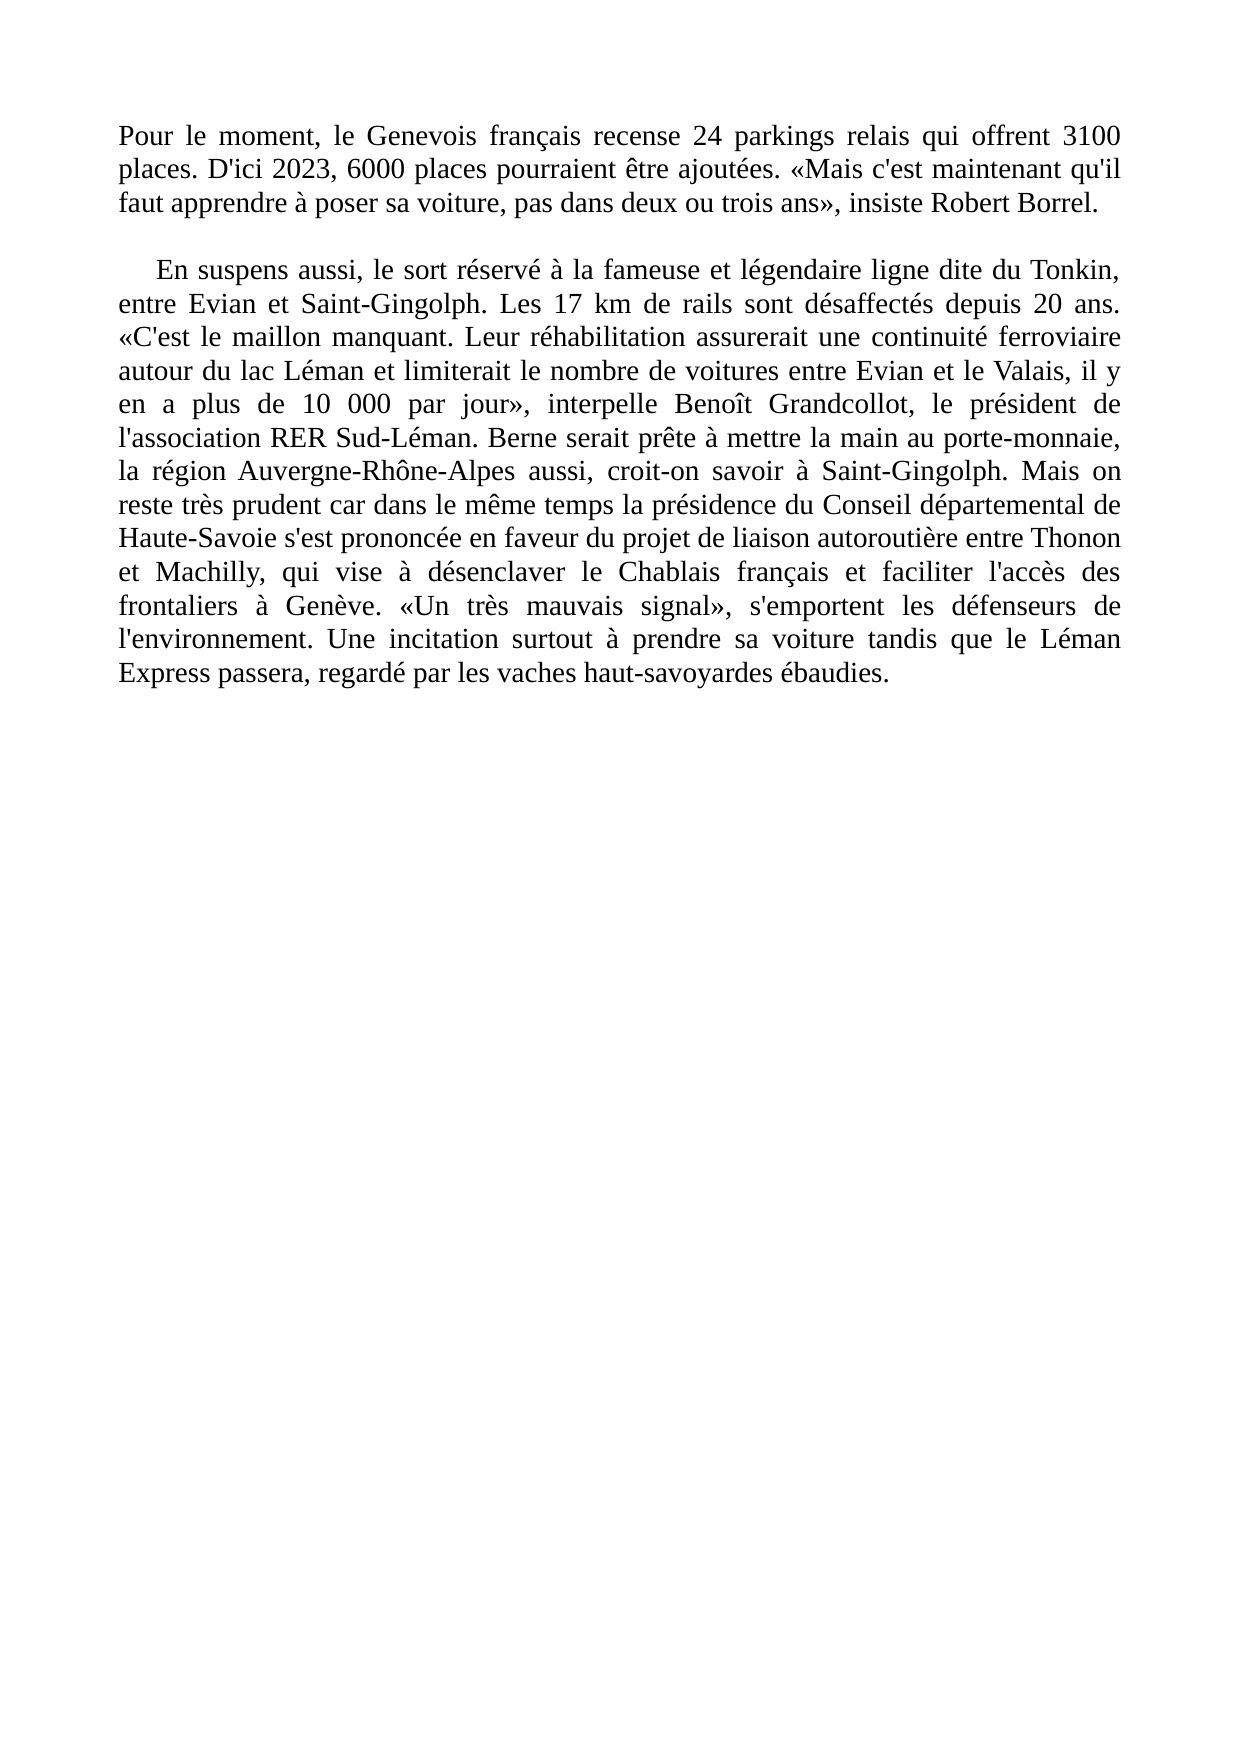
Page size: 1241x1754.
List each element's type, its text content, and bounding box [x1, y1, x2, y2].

text Pour le moment, le Genevois français recense 24 parkings relais qui offrent 3100 places. D'ici 2023, 6000 places pourraient être ajoutées. «Mais c'est maintenant qu'il faut apprendre à poser sa voiture, pas dans deux ou trois ans», insiste Robert Borrel. [118, 118, 1122, 219]
text En suspens aussi, le sort réservé à la fameuse et légendaire ligne dite du Tonkin, entre Evian et Saint-Gingolph. Les 17 km de rails sont désaffectés depuis 20 ans. «C'est le maillon manquant. Leur réhabilitation assurerait une continuité ferroviaire autour du lac Léman et limiterait le nombre de voitures entre Evian et le Valais, il y en a plus de 10 000 par jour», interpelle Benoît Grandcollot, le président de l'association RER Sud-Léman. Berne serait prête à mettre la main au porte-monnaie, la région Auvergne-Rhône-Alpes aussi, croit-on savoir à Saint-Gingolph. Mais on reste très prudent car dans le même temps la présidence du Conseil départemental de Haute-Savoie s'est prononcée en faveur du projet de liaison autoroutière entre Thonon et Machilly, qui vise à désenclaver le Chablais français et faciliter l'accès des frontaliers à Genève. «Un très mauvais signal», s'emportent les défenseurs de l'environnement. Une incitation surtout à prendre sa voiture tandis que le Léman Express passera, regardé par les vaches haut-savoyardes ébaudies. [118, 252, 1122, 688]
